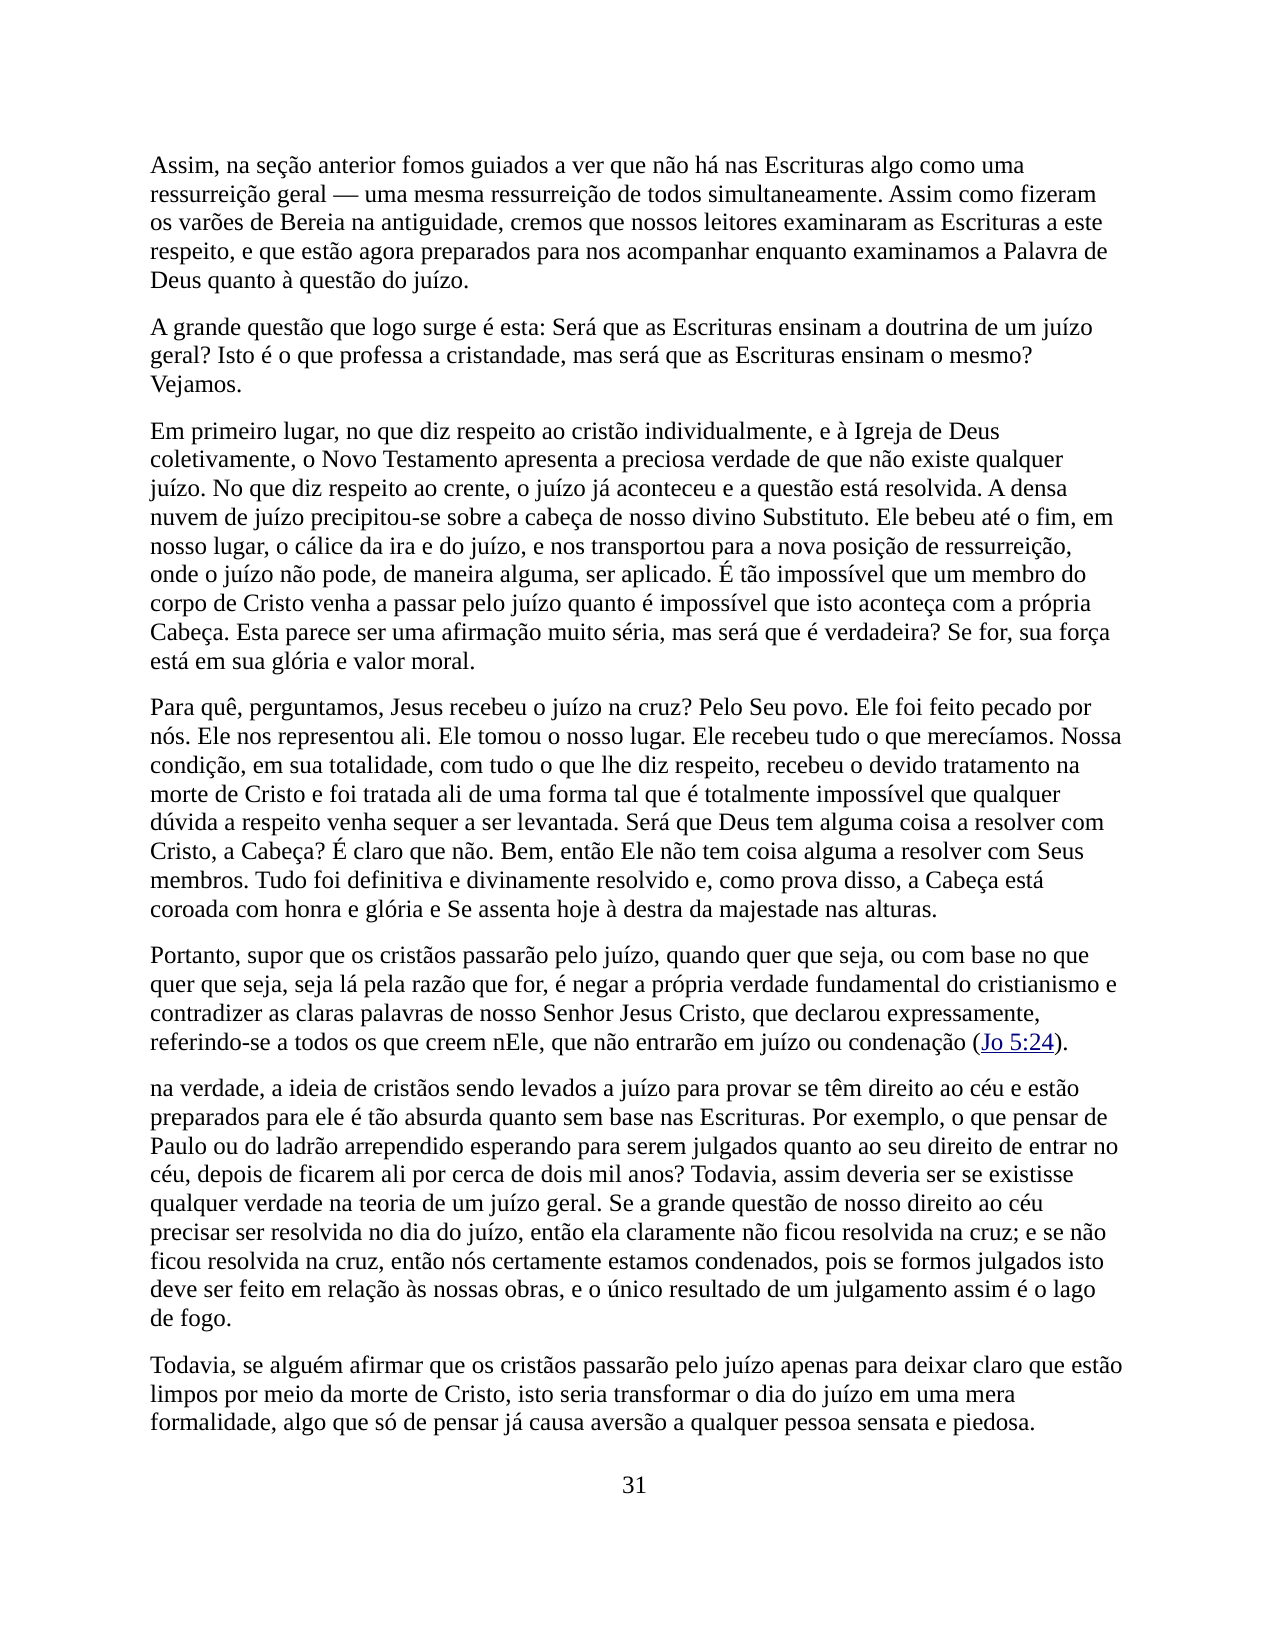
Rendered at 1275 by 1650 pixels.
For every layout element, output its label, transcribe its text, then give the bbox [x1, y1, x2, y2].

text Assim, na seção anterior fomos guiados a ver que não há nas Escrituras algo como uma ressurreição geral — uma mesma ressurreição de todos simultaneamente. Assim como fizeram os varões de Bereia na antiguidade, cremos que nossos leitores examinaram as Escrituras a este respeito, e que estão agora preparados para nos acompanhar enquanto examinamos a Palavra de Deus quanto à questão do juízo. [150, 150, 1125, 294]
text na verdade, a ideia de cristãos sendo levados a juízo para provar se têm direito ao céu e estão preparados para ele é tão absurda quanto sem base nas Escrituras. Por exemplo, o que pensar de Paulo ou do ladrão arrependido esperando para serem julgados quanto ao seu direito de entrar no céu, depois de ficarem ali por cerca de dois mil anos? Todavia, assim deveria ser se existisse qualquer verdade na teoria de um juízo geral. Se a grande questão de nosso direito ao céu precisar ser resolvida no dia do juízo, então ela claramente não ficou resolvida na cruz; e se não ficou resolvida na cruz, então nós certamente estamos condenados, pois se formos julgados isto deve ser feito em relação às nossas obras, e o único resultado de um julgamento assim é o lago de fogo. [150, 1073, 1125, 1332]
text Para quê, perguntamos, Jesus recebeu o juízo na cruz? Pelo Seu povo. Ele foi feito pecado por nós. Ele nos representou ali. Ele tomou o nosso lugar. Ele recebeu tudo o que merecíamos. Nossa condição, em sua totalidade, com tudo o que lhe diz respeito, recebeu o devido tratamento na morte de Cristo e foi tratada ali de uma forma tal que é totalmente impossível que qualquer dúvida a respeito venha sequer a ser levantada. Será que Deus tem alguma coisa a resolver com Cristo, a Cabeça? É claro que não. Bem, então Ele não tem coisa alguma a resolver com Seus membros. Tudo foi definitiva e divinamente resolvido e, como prova disso, a Cabeça está coroada com honra e glória e Se assenta hoje à destra da majestade nas alturas. [150, 692, 1125, 922]
text Todavia, se alguém afirmar que os cristãos passarão pelo juízo apenas para deixar claro que estão limpos por meio da morte de Cristo, isto seria transformar o dia do juízo em uma mera formalidade, algo que só de pensar já causa aversão a qualquer pessoa sensata e piedosa. [150, 1350, 1125, 1436]
text A grande questão que logo surge é esta: Será que as Escrituras ensinam a doutrina de um juízo geral? Isto é o que professa a cristandade, mas será que as Escrituras ensinam o mesmo? Vejamos. [150, 312, 1125, 398]
text Portanto, supor que os cristãos passarão pelo juízo, quando quer que seja, ou com base no que quer que seja, seja lá pela razão que for, é negar a própria verdade fundamental do cristianismo e contradizer as claras palavras de nosso Senhor Jesus Cristo, que declarou expressamente, referindo-se a todos os que creem nEle, que não entrarão em juízo ou condenação (Jo 5:24). [150, 940, 1125, 1055]
text Em primeiro lugar, no que diz respeito ao cristão individualmente, e à Igreja de Deus coletivamente, o Novo Testamento apresenta a preciosa verdade de que não existe qualquer juízo. No que diz respeito ao crente, o juízo já aconteceu e a questão está resolvida. A densa nuvem de juízo precipitou-se sobre a cabeça de nosso divino Substituto. Ele bebeu até o fim, em nosso lugar, o cálice da ira e do juízo, e nos transportou para a nova posição de ressurreição, onde o juízo não pode, de maneira alguma, ser aplicado. É tão impossível que um membro do corpo de Cristo venha a passar pelo juízo quanto é impossível que isto aconteça com a própria Cabeça. Esta parece ser uma afirmação muito séria, mas será que é verdadeira? Se for, sua força está em sua glória e valor moral. [150, 416, 1125, 674]
